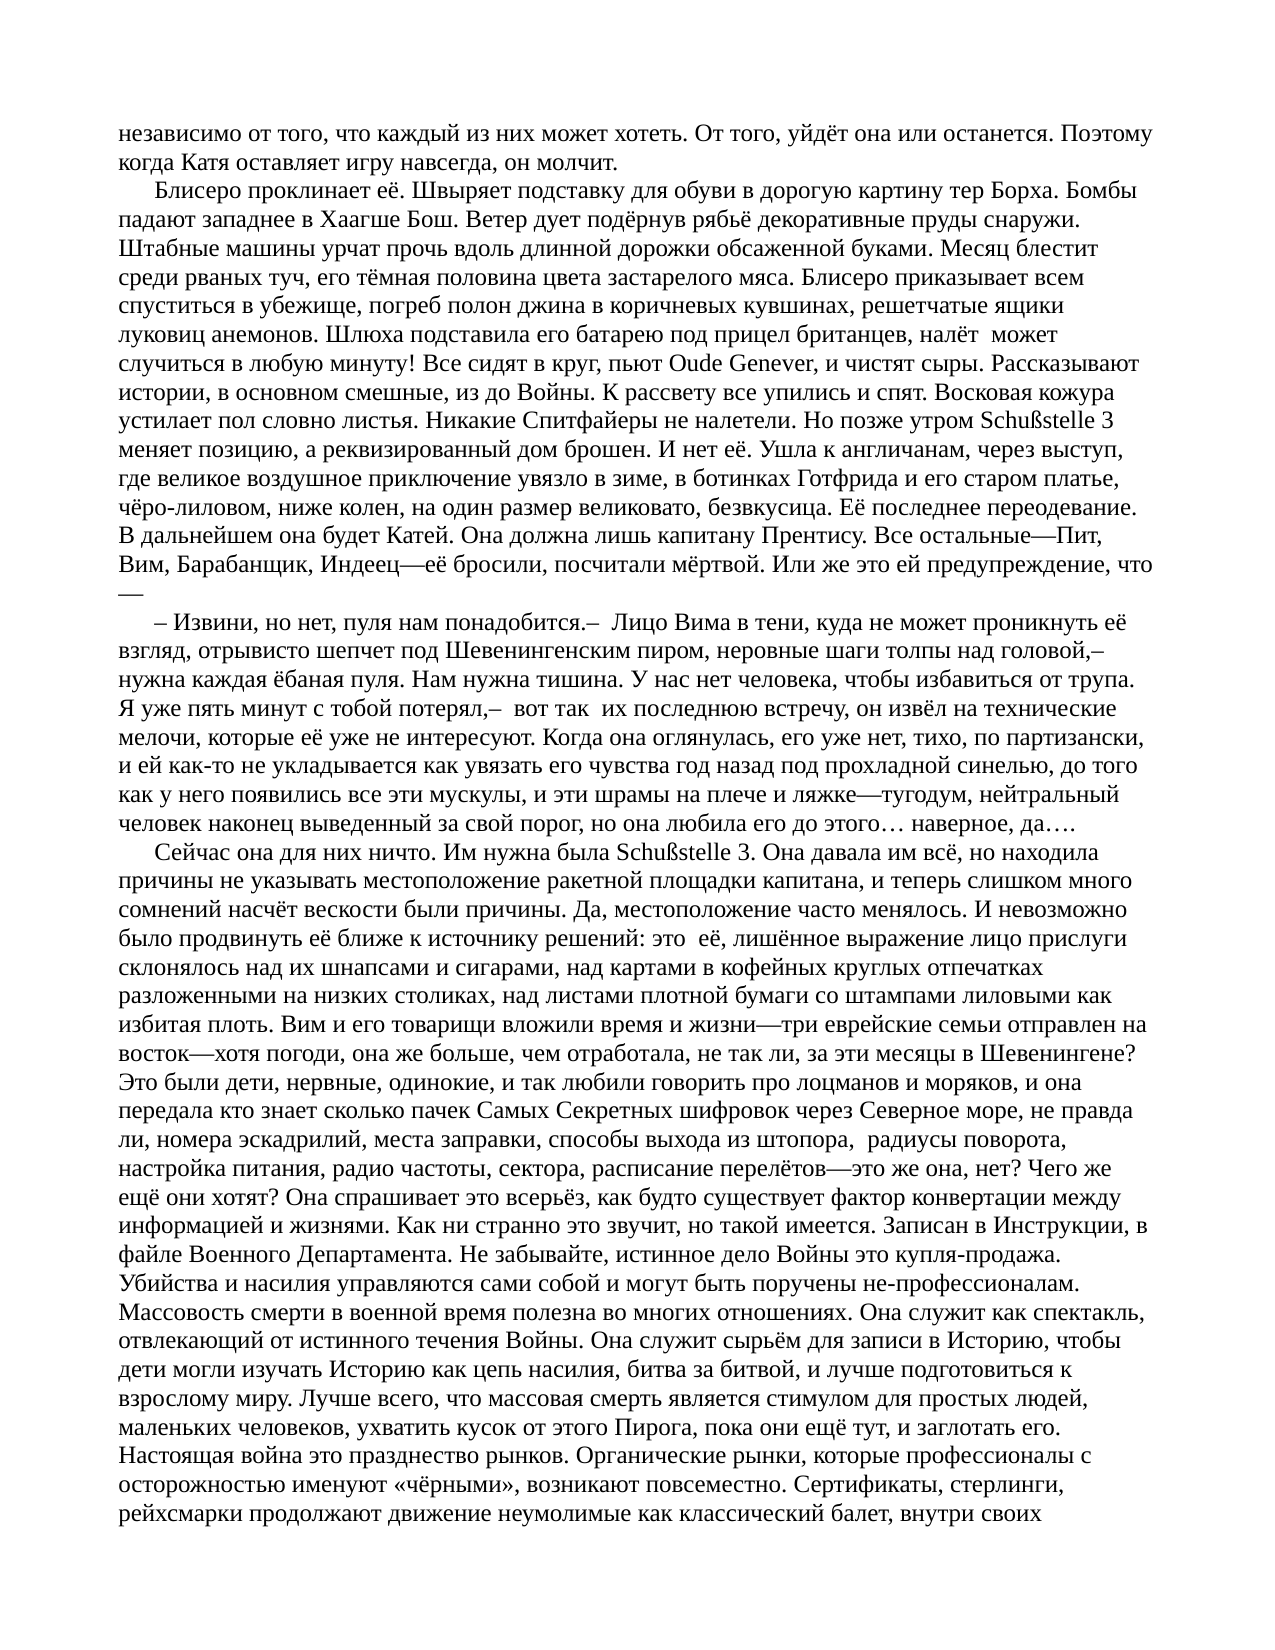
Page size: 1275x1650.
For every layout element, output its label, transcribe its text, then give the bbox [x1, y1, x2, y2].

text независимо от того, что каждый из них может хотеть. От того, уйдёт она или останется. Поэтому когда Катя оставляет игру навсегда, он молчит. [118, 118, 1157, 176]
text Блисеро проклинает её. Швыряет подставку для обуви в дорогую картину тер Борха. Бомбы падают западнее в Хаагше Бош. Ветер дует подёрнув рябьё декоративные пруды снаружи. Штабные машины урчат прочь вдоль длинной дорожки обсаженной буками. Месяц блестит среди рваных туч, его тёмная половина цвета застарелого мяса. Блисеро приказывает всем спуститься в убежище, погреб полон джина в коричневых кувшинах, решетчатые ящики луковиц анемонов. Шлюха подставила его батарею под прицел британцев, налёт может случиться в любую минуту! Все сидят в круг, пьют Оude Genever, и чистят сыры. Рассказывают истории, в основном смешные, из до Войны. К рассвету все упились и спят. Восковая кожура устилает пол словно листья. Никакие Спитфайеры не налетели. Но позже утром Schußstelle 3 меняет позицию, а реквизированный дом брошен. И нет её. Ушла к англичанам, через выступ, где великое воздушное приключение увязло в зиме, в ботинках Готфрида и его старом платье, чёро-лиловом, ниже колен, на один размер великовато, безвкусица. Её последнее переодевание. В дальнейшем она будет Катей. Она должна лишь капитану Прентису. Все остальные—Пит, Вим, Барабанщик, Индеец—её бросили, посчитали мёртвой. Или же это ей предупреждение, что— [118, 176, 1157, 607]
text Сейчас она для них ничто. Им нужна была Schußstelle 3. Она давала им всё, но находила причины не указывать местоположение ракетной площадки капитана, и теперь слишком много сомнений насчёт вескости были причины. Да, местоположение часто менялось. И невозможно было продвинуть её ближе к источнику решений: это её, лишённое выражение лицо прислуги склонялось над их шнапсами и сигарами, над картами в кофейных круглых отпечатках разложенными на низких столиках, над листами плотной бумаги со штампами лиловыми как избитая плоть. Вим и его товарищи вложили время и жизни—три еврейские семьи отправлен на восток—хотя погоди, она же больше, чем отработала, не так ли, за эти месяцы в Шевенингене? Это были дети, нервные, одинокие, и так любили говорить про лоцманов и моряков, и она передала кто знает сколько пачек Самых Секретных шифровок через Северное море, не правда ли, номера эскадрилий, места заправки, способы выхода из штопора, радиусы поворота, настройка питания, радио частоты, сектора, расписание перелётов—это же она, нет? Чего же ещё они хотят? Она спрашивает это всерьёз, как будто существует фактор конвертации между информацией и жизнями. Как ни странно это звучит, но такой имеется. Записан в Инструкции, в файле Военного Департамента. Не забывайте, истинное дело Войны это купля-продажа. Убийства и насилия управляются сами собой и могут быть поручены не-профессионалам. Массовость смерти в военной время полезна во многих отношениях. Она служит как спектакль, отвлекающий от истинного течения Войны. Она служит сырьём для записи в Историю, чтобы дети могли изучать Историю как цепь насилия, битва за битвой, и лучше подготовиться к взрослому миру. Лучше всего, что массовая смерть является стимулом для простых людей, маленьких человеков, ухватить кусок от этого Пирога, пока они ещё тут, и заглотать его. Настоящая война это празднество рынков. Органические рынки, которые профессионалы с осторожностью именуют «чёрными», возникают повсеместно. Сертификаты, стерлинги, рейхсмарки продолжают движение неумолимые как классический балет, внутри своих [118, 837, 1157, 1527]
text – Извини, но нет, пуля нам понадобится.– Лицо Вима в тени, куда не может проникнуть её взгляд, отрывисто шепчет под Шевенингенским пиром, неровные шаги толпы над головой,– нужна каждая ёбаная пуля. Нам нужна тишина. У нас нет человека, чтобы избавиться от трупа. Я уже пять минут с тобой потерял,– вот так их последнюю встречу, он извёл на технические мелочи, которые её уже не интересуют. Когда она оглянулась, его уже нет, тихо, по партизански, и ей как-то не укладывается как увязать его чувства год назад под прохладной синелью, до того как у него появились все эти мускулы, и эти шрамы на плече и ляжке—тугодум, нейтральный человек наконец выведенный за свой порог, но она любила его до этого… наверное, да…. [118, 607, 1157, 837]
